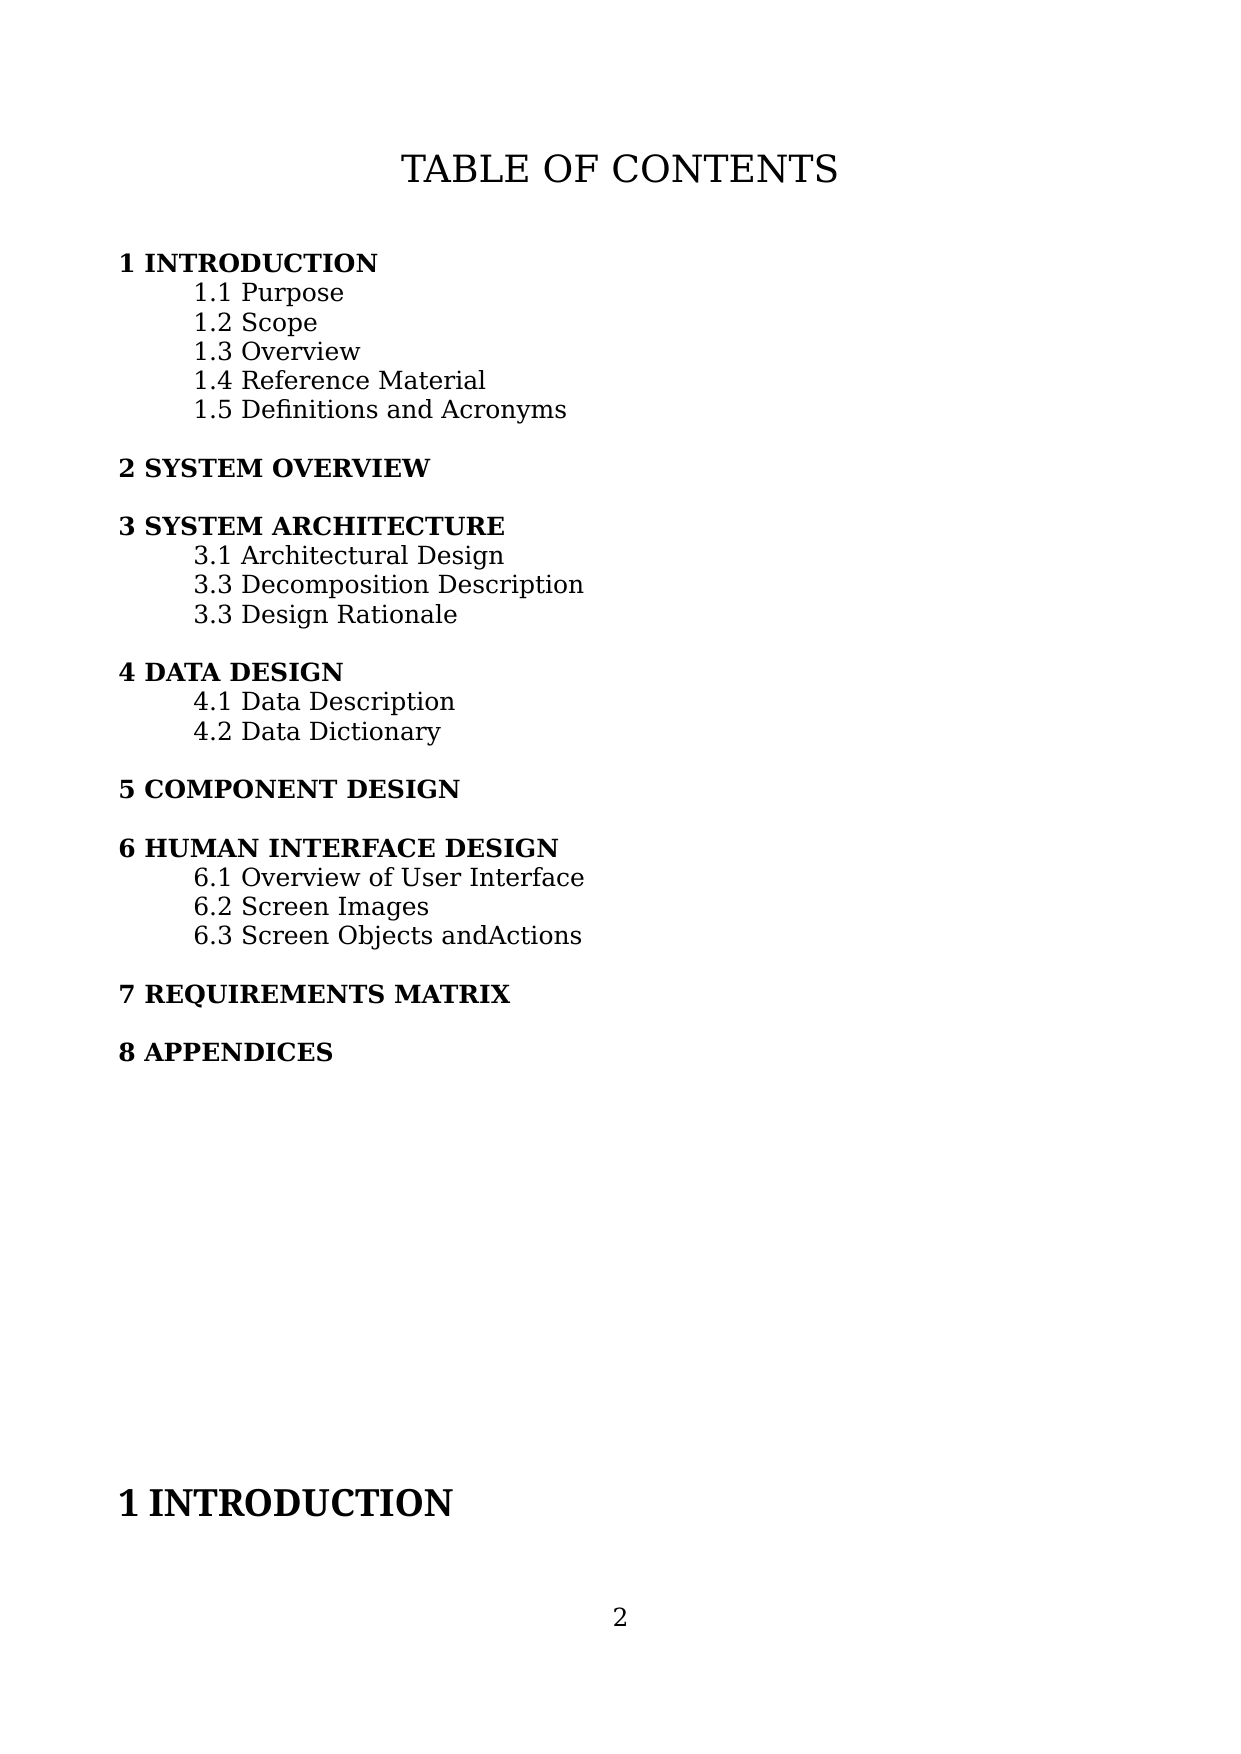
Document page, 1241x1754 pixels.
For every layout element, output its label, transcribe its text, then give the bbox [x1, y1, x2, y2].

text 1 INTRODUCTION [118, 1476, 1122, 1527]
text 6.3 Screen Objects andActions [118, 921, 1122, 951]
text 8 APPENDICES [118, 1038, 1122, 1068]
text 4.2 Data Dictionary [118, 717, 1122, 746]
text 3.3 Design Rationale [118, 600, 1122, 629]
text 3.3 Decomposition Description [118, 571, 1122, 600]
text 1.5 Definitions and Acronyms [118, 395, 1122, 424]
text 3 SYSTEM ARCHITECTURE [118, 512, 1122, 542]
text 4.1 Data Description [118, 688, 1122, 717]
text TABLE OF CONTENTS [118, 147, 1122, 191]
text 6 HUMAN INTERFACE DESIGN [118, 834, 1122, 863]
text 3.1 Architectural Design [118, 542, 1122, 571]
text 4 DATA DESIGN [118, 658, 1122, 688]
text 6.2 Screen Images [118, 892, 1122, 921]
text 1.4 Reference Material [118, 366, 1122, 395]
text 1.2 Scope [118, 308, 1122, 337]
text 1 INTRODUCTION [118, 249, 1122, 279]
text 6.1 Overview of User Interface [118, 863, 1122, 892]
text 7 REQUIREMENTS MATRIX [118, 980, 1122, 1009]
text 5 COMPONENT DESIGN [118, 775, 1122, 804]
text 2 SYSTEM OVERVIEW [118, 454, 1122, 483]
text 1.1 Purpose [118, 279, 1122, 308]
text 1.3 Overview [118, 337, 1122, 366]
